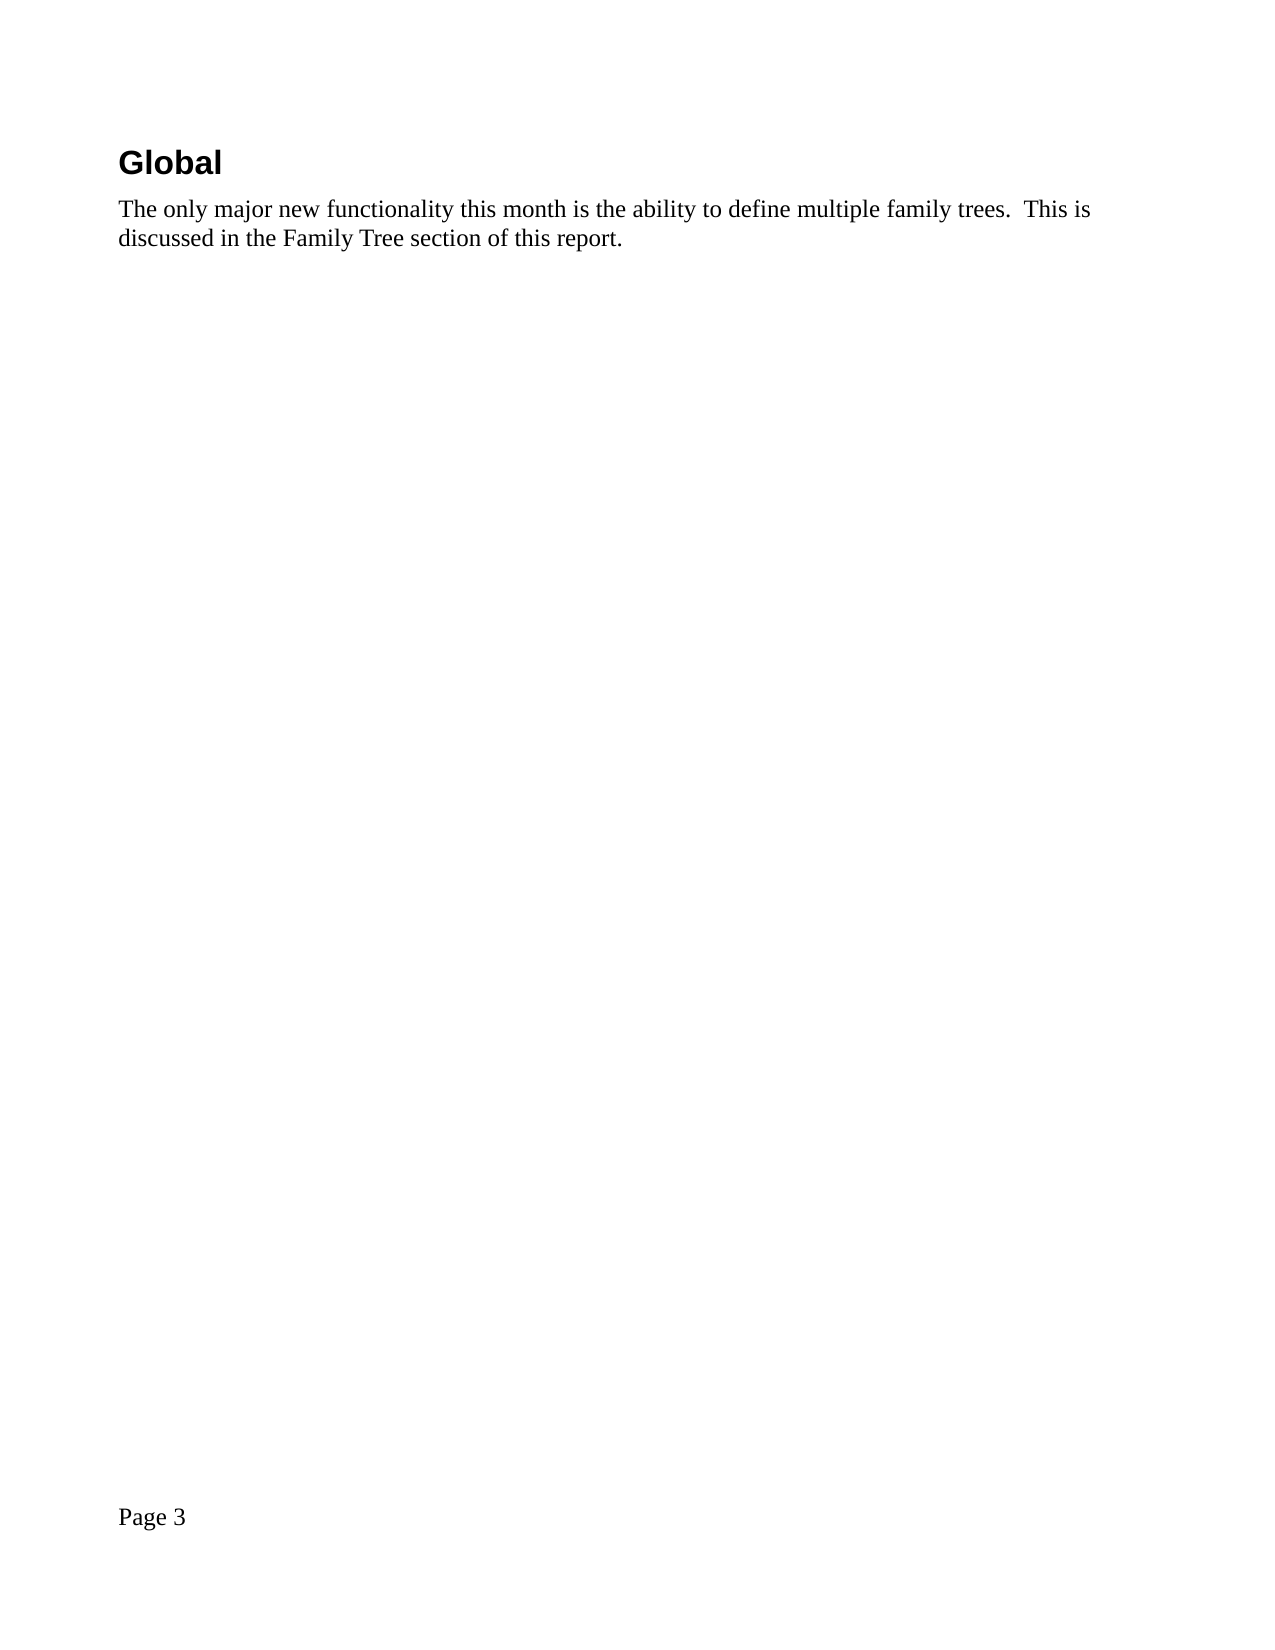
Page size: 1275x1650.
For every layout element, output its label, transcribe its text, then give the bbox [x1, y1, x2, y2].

subtitle Global [118, 143, 1157, 182]
text The only major new functionality this month is the ability to define multiple family trees. This is discussed in the Family Tree section of this report. [118, 194, 1157, 252]
